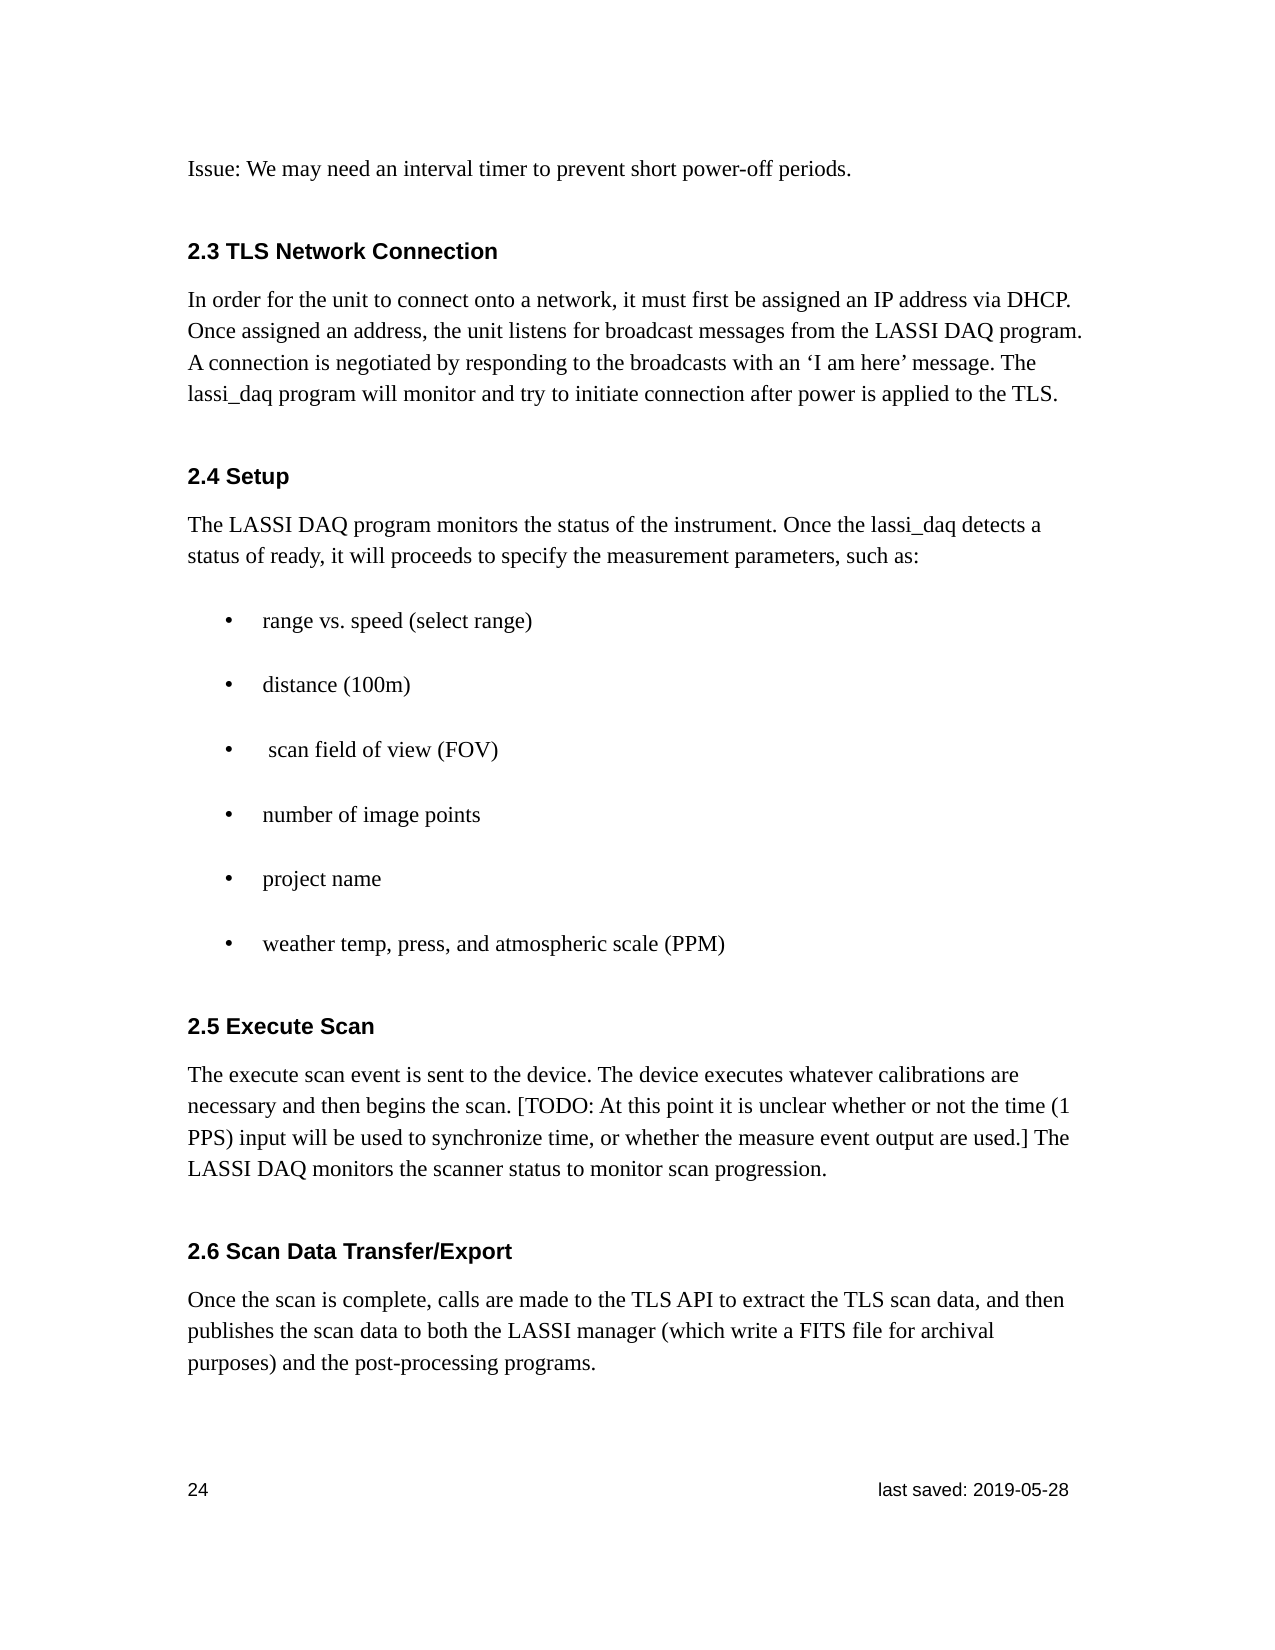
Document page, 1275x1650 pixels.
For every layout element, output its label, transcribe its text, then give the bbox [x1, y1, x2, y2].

list weather temp, press, and atmospheric scale (PPM) [225, 925, 1087, 956]
list range vs. speed (select range) [225, 602, 1087, 633]
list distance (100m) [225, 667, 1087, 698]
list number of image points [225, 796, 1087, 827]
text Once the scan is complete, calls are made to the TLS API to extract the TLS scan data, and then publishes the scan data to both the LASSI manager (which write a FITS file for archival purposes) and the post-processing programs. [187, 1281, 1087, 1375]
text 2.6 Scan Data Transfer/Export [187, 1229, 1087, 1264]
text The execute scan event is sent to the device. The device executes whatever calibrations are necessary and then begins the scan. [TODO: At this point it is unclear whether or not the time (1 PPS) input will be used to synchronize time, or whether the measure event output are used.] The LASSI DAQ monitors the scanner status to monitor scan progression. [187, 1056, 1087, 1181]
text The LASSI DAQ program monitors the status of the instrument. Once the lassi_daq detects a status of ready, it will proceeds to specify the measurement parameters, such as: [187, 506, 1087, 569]
list project name [225, 860, 1087, 892]
text 2.5 Execute Scan [187, 1004, 1087, 1039]
text In order for the unit to connect onto a network, it must first be assigned an IP address via DHCP. Once assigned an address, the unit listens for broadcast messages from the LASSI DAQ program. A connection is negotiated by responding to the broadcasts with an ‘I am here’ message. The lassi_daq program will monitor and try to initiate connection after power is applied to the TLS. [187, 281, 1087, 406]
list scan field of view (FOV) [225, 731, 1087, 762]
text 2.3 TLS Network Connection [187, 229, 1087, 264]
text 2.4 Setup [187, 454, 1087, 489]
text Issue: We may need an interval timer to prevent short power-off periods. [187, 150, 1087, 181]
